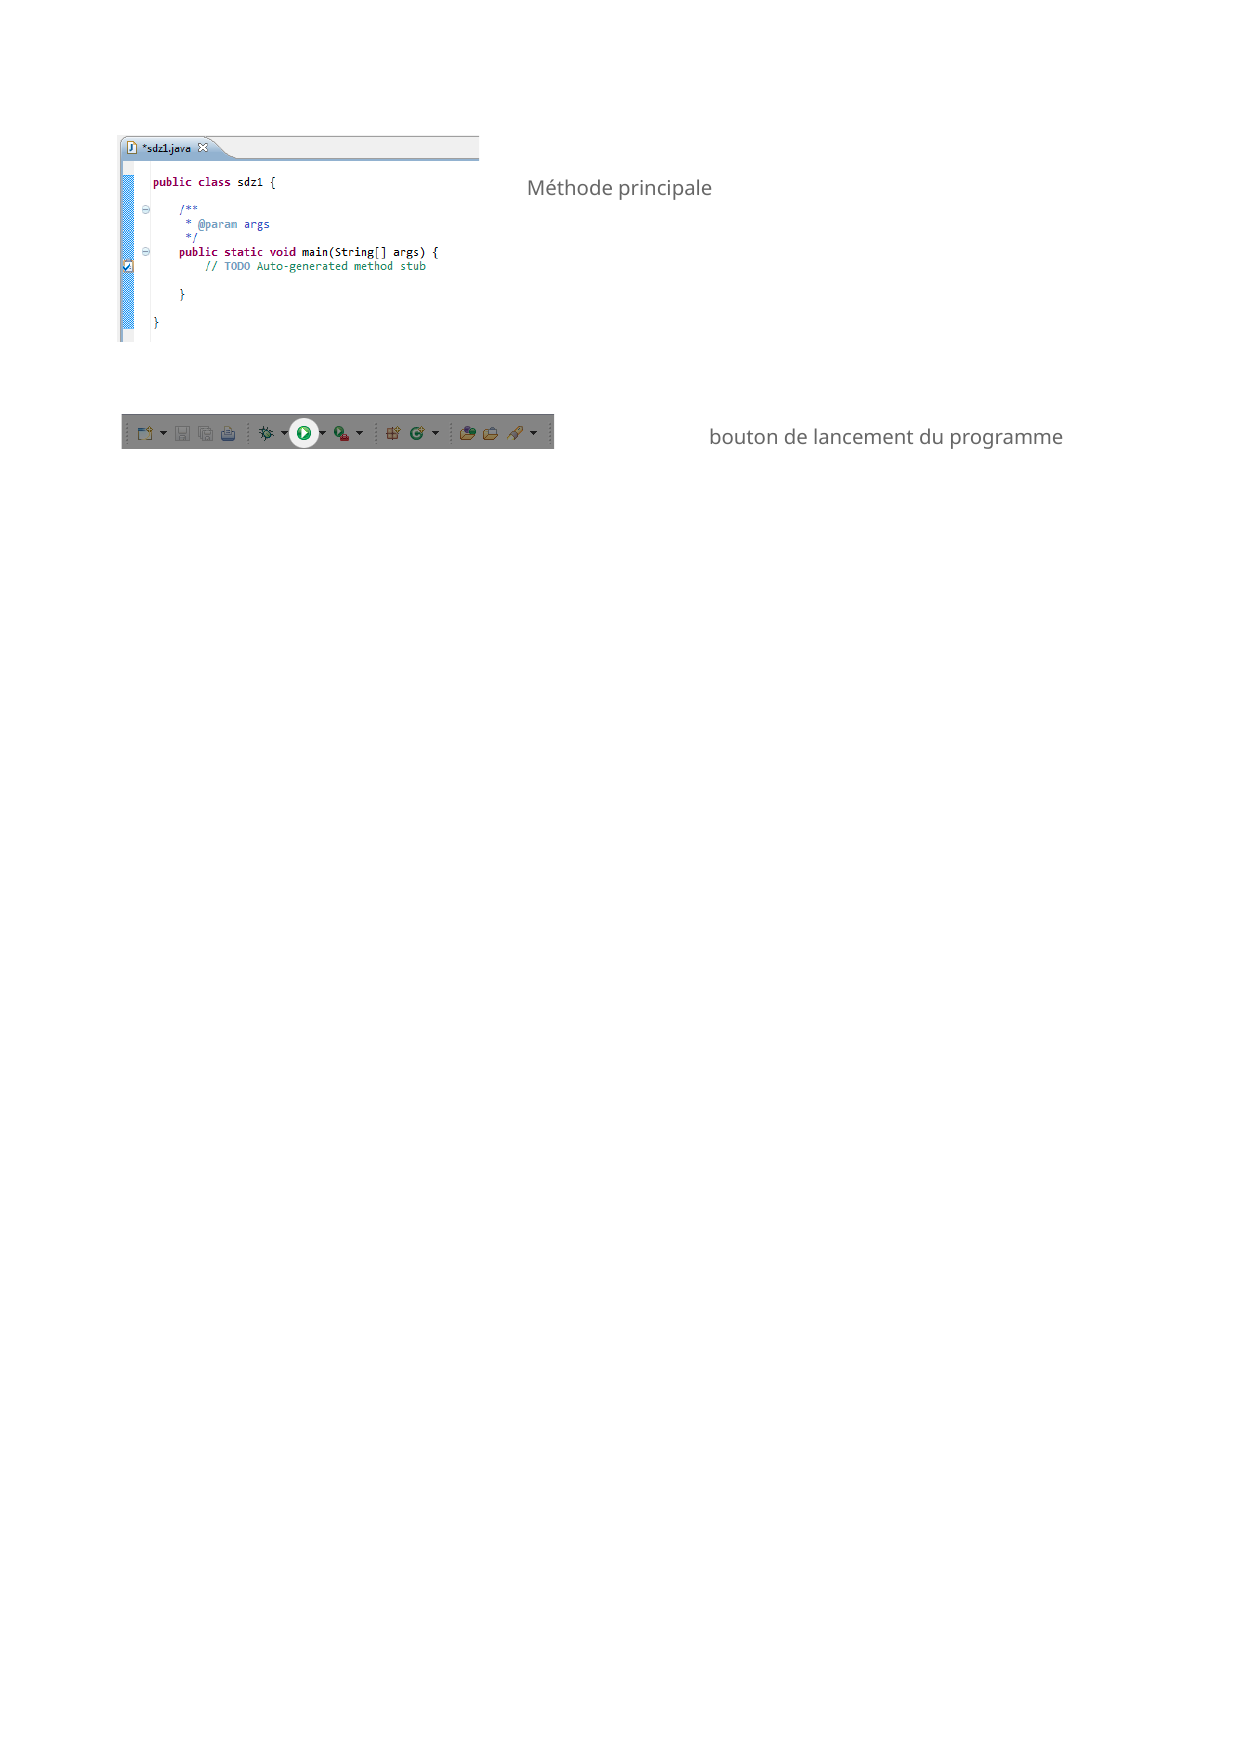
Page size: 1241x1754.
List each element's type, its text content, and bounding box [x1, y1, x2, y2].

picture [121, 414, 555, 449]
text Méthode principale [480, 173, 1122, 201]
picture [117, 135, 480, 342]
text bouton de lancement du programme [118, 423, 1122, 451]
